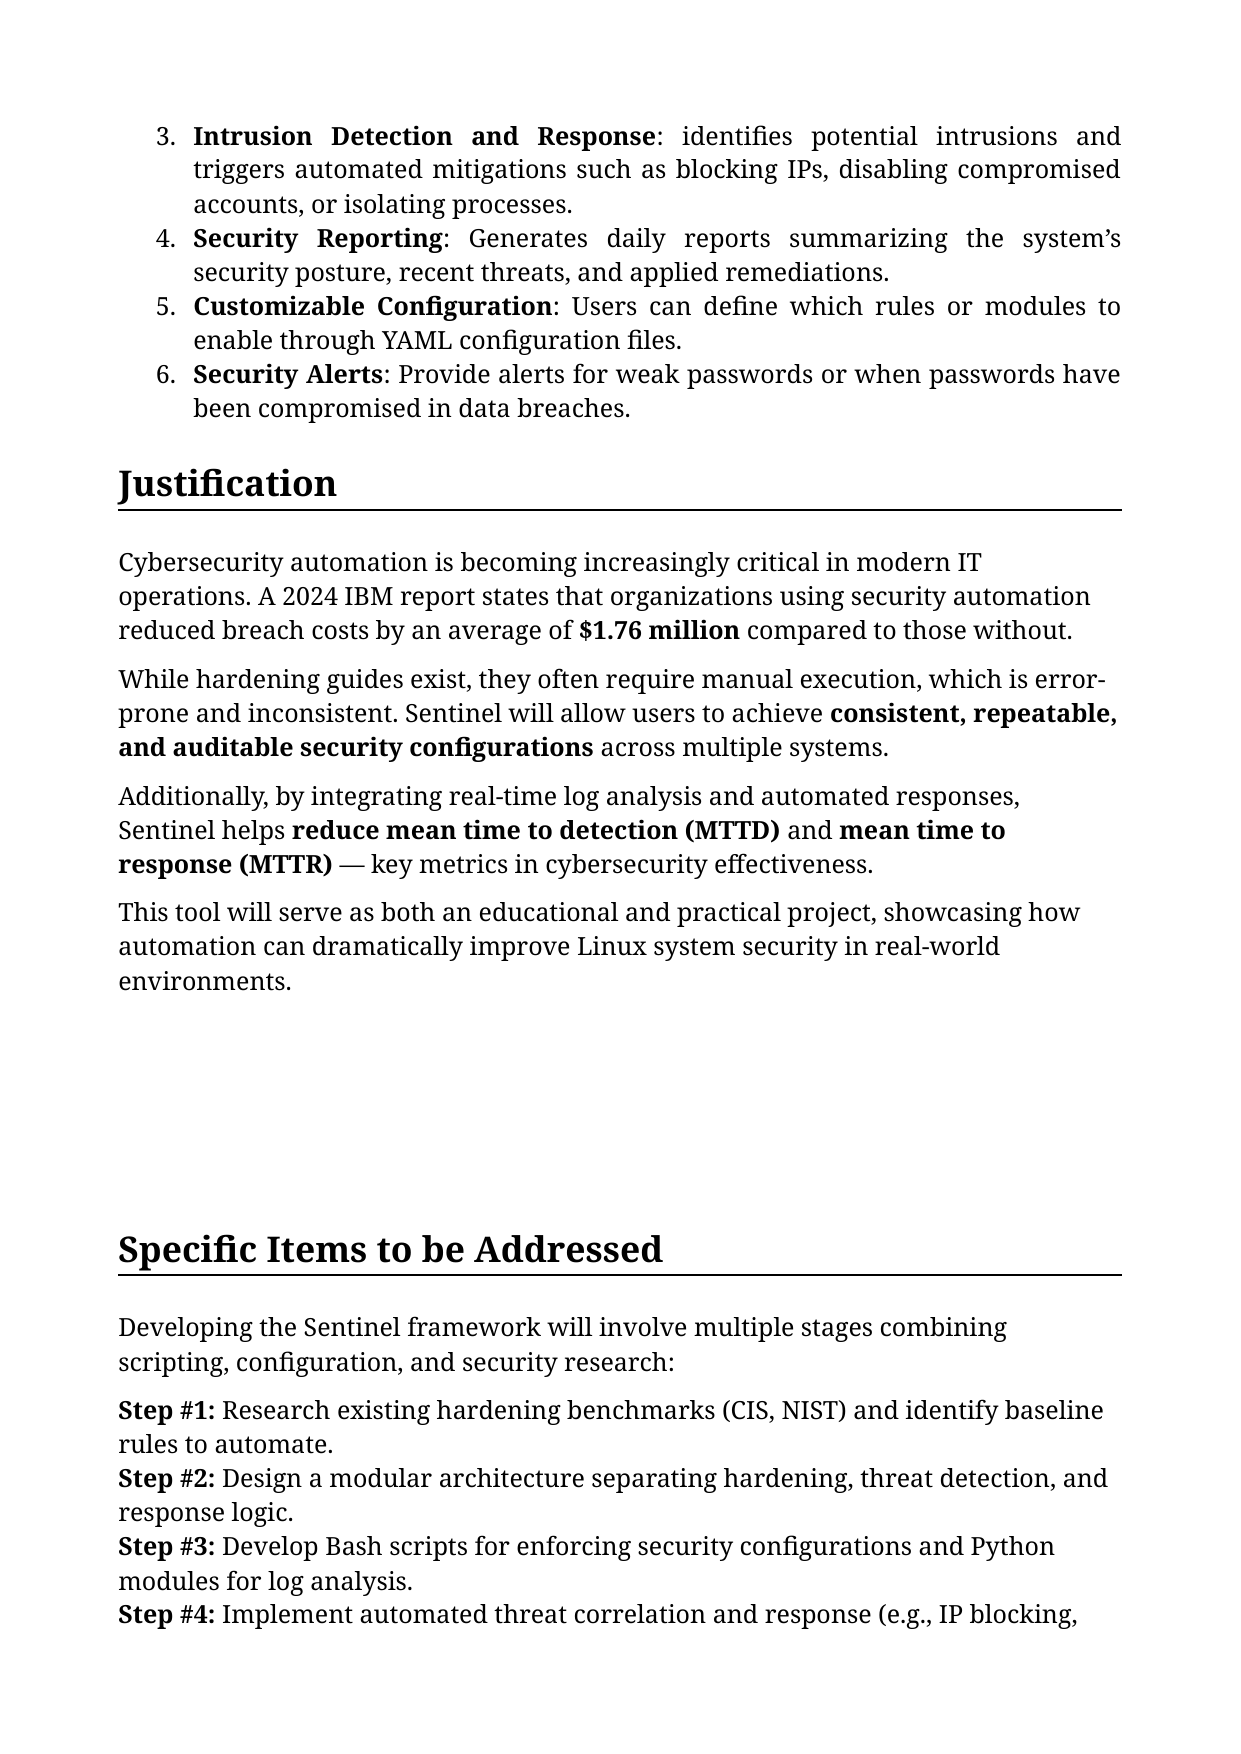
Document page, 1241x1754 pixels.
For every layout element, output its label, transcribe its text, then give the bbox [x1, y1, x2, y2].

subtitle Specific Items to be Addressed [118, 1224, 1122, 1274]
list Security Alerts: Provide alerts for weak passwords or when passwords have been compromised in data breaches. [156, 357, 1122, 425]
text This tool will serve as both an educational and practical project, showcasing how automation can dramatically improve Linux system security in real-world environments. [118, 895, 1122, 997]
list Intrusion Detection and Response: identifies potential intrusions and triggers automated mitigations such as blocking IPs, disabling compromised accounts, or isolating processes. [156, 118, 1122, 220]
list Security Reporting: Generates daily reports summarizing the system’s security posture, recent threats, and applied remediations. [156, 220, 1122, 288]
text Cybersecurity automation is becoming increasingly critical in modern IT operations. A 2024 IBM report states that organizations using security automation reduced breach costs by an average of $1.76 million compared to those without. [118, 545, 1122, 647]
subtitle Justification [118, 459, 1122, 509]
text While hardening guides exist, they often require manual execution, which is error-prone and inconsistent. Sentinel will allow users to achieve consistent, repeatable, and auditable security configurations across multiple systems. [118, 661, 1122, 764]
list Customizable Configuration: Users can define which rules or modules to enable through YAML configuration files. [156, 288, 1122, 357]
text Additionally, by integrating real-time log analysis and automated responses, Sentinel helps reduce mean time to detection (MTTD) and mean time to response (MTTR) — key metrics in cybersecurity effectiveness. [118, 778, 1122, 880]
text Developing the Sentinel framework will involve multiple stages combining scripting, configuration, and security research: [118, 1310, 1122, 1378]
text Step #1: Research existing hardening benchmarks (CIS, NIST) and identify baseline rules to automate. Step #2: Design a modular architecture separating hardening, threat detection, and response logic. Step #3: Develop Bash scripts for enforcing security configurations and Python modules for log analysis. Step #4: Implement automated threat correlation and response (e.g., IP blocking, [118, 1393, 1122, 1631]
